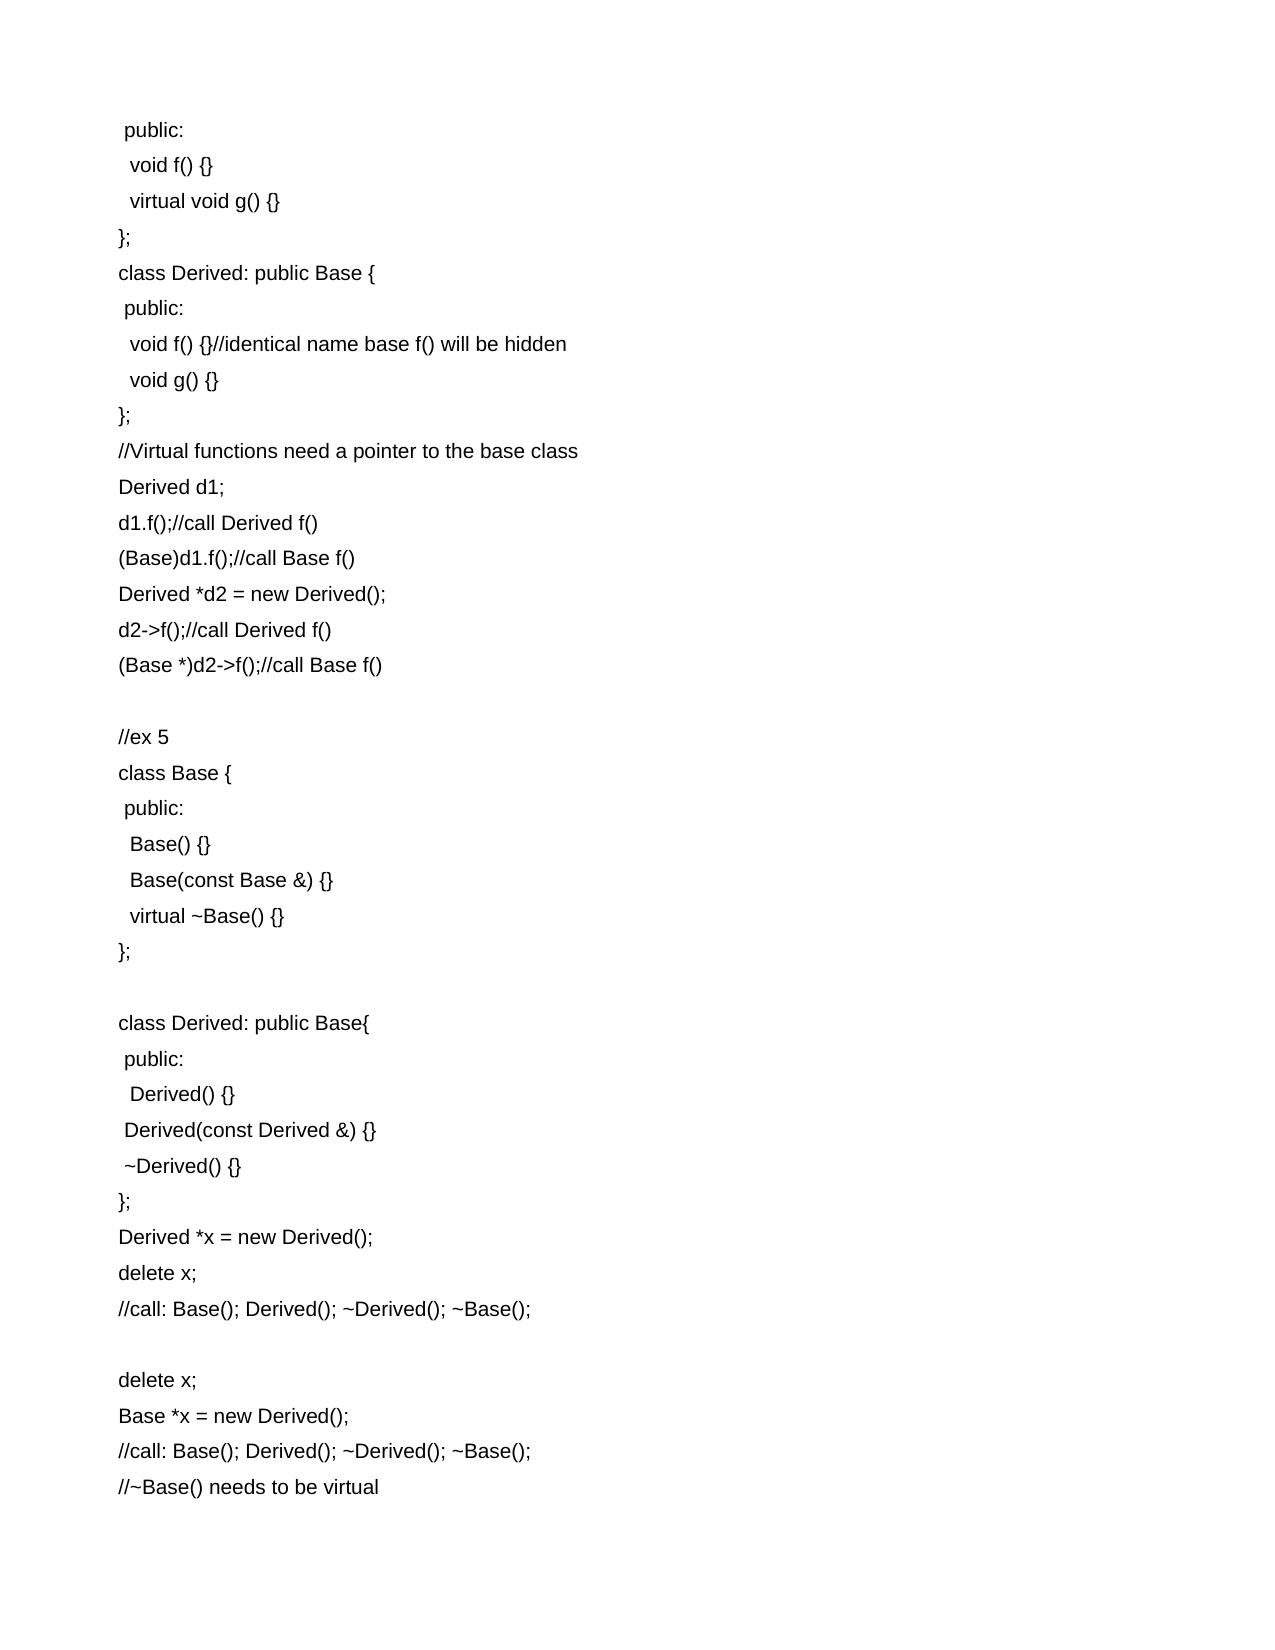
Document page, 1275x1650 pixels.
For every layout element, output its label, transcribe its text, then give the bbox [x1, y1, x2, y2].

text //call: Base(); Derived(); ~Derived(); ~Base(); [118, 1297, 1157, 1320]
text ~Derived() {} [118, 1154, 1157, 1177]
text virtual void g() {} [118, 189, 1157, 213]
text (Base *)d2->f();//call Base f() [118, 654, 1157, 677]
text d1.f();//call Derived f() [118, 511, 1157, 534]
text Base(const Base &) {} [118, 868, 1157, 892]
text class Derived: public Base{ [118, 1011, 1157, 1034]
text Base *x = new Derived(); [118, 1404, 1157, 1428]
text }; [118, 225, 1157, 248]
text }; [118, 1190, 1157, 1213]
text void g() {} [118, 368, 1157, 391]
text //~Base() needs to be virtual [118, 1476, 1157, 1499]
text class Derived: public Base { [118, 261, 1157, 284]
text void f() {}//identical name base f() will be hidden [118, 332, 1157, 356]
text //call: Base(); Derived(); ~Derived(); ~Base(); [118, 1440, 1157, 1463]
text }; [118, 404, 1157, 427]
text Derived(const Derived &) {} [118, 1118, 1157, 1142]
text class Base { [118, 761, 1157, 784]
text //Virtual functions need a pointer to the base class [118, 440, 1157, 463]
text (Base)d1.f();//call Base f() [118, 547, 1157, 570]
text }; [118, 940, 1157, 963]
text public: [118, 118, 1157, 141]
text d2->f();//call Derived f() [118, 618, 1157, 642]
text //ex 5 [118, 726, 1157, 749]
text public: [118, 1047, 1157, 1070]
text public: [118, 297, 1157, 320]
text Derived d1; [118, 475, 1157, 499]
text Base() {} [118, 833, 1157, 856]
text public: [118, 797, 1157, 820]
text Derived *x = new Derived(); [118, 1226, 1157, 1249]
text delete x; [118, 1261, 1157, 1285]
text void f() {} [118, 154, 1157, 177]
text delete x; [118, 1369, 1157, 1392]
text virtual ~Base() {} [118, 904, 1157, 927]
text Derived *d2 = new Derived(); [118, 583, 1157, 606]
text Derived() {} [118, 1083, 1157, 1106]
